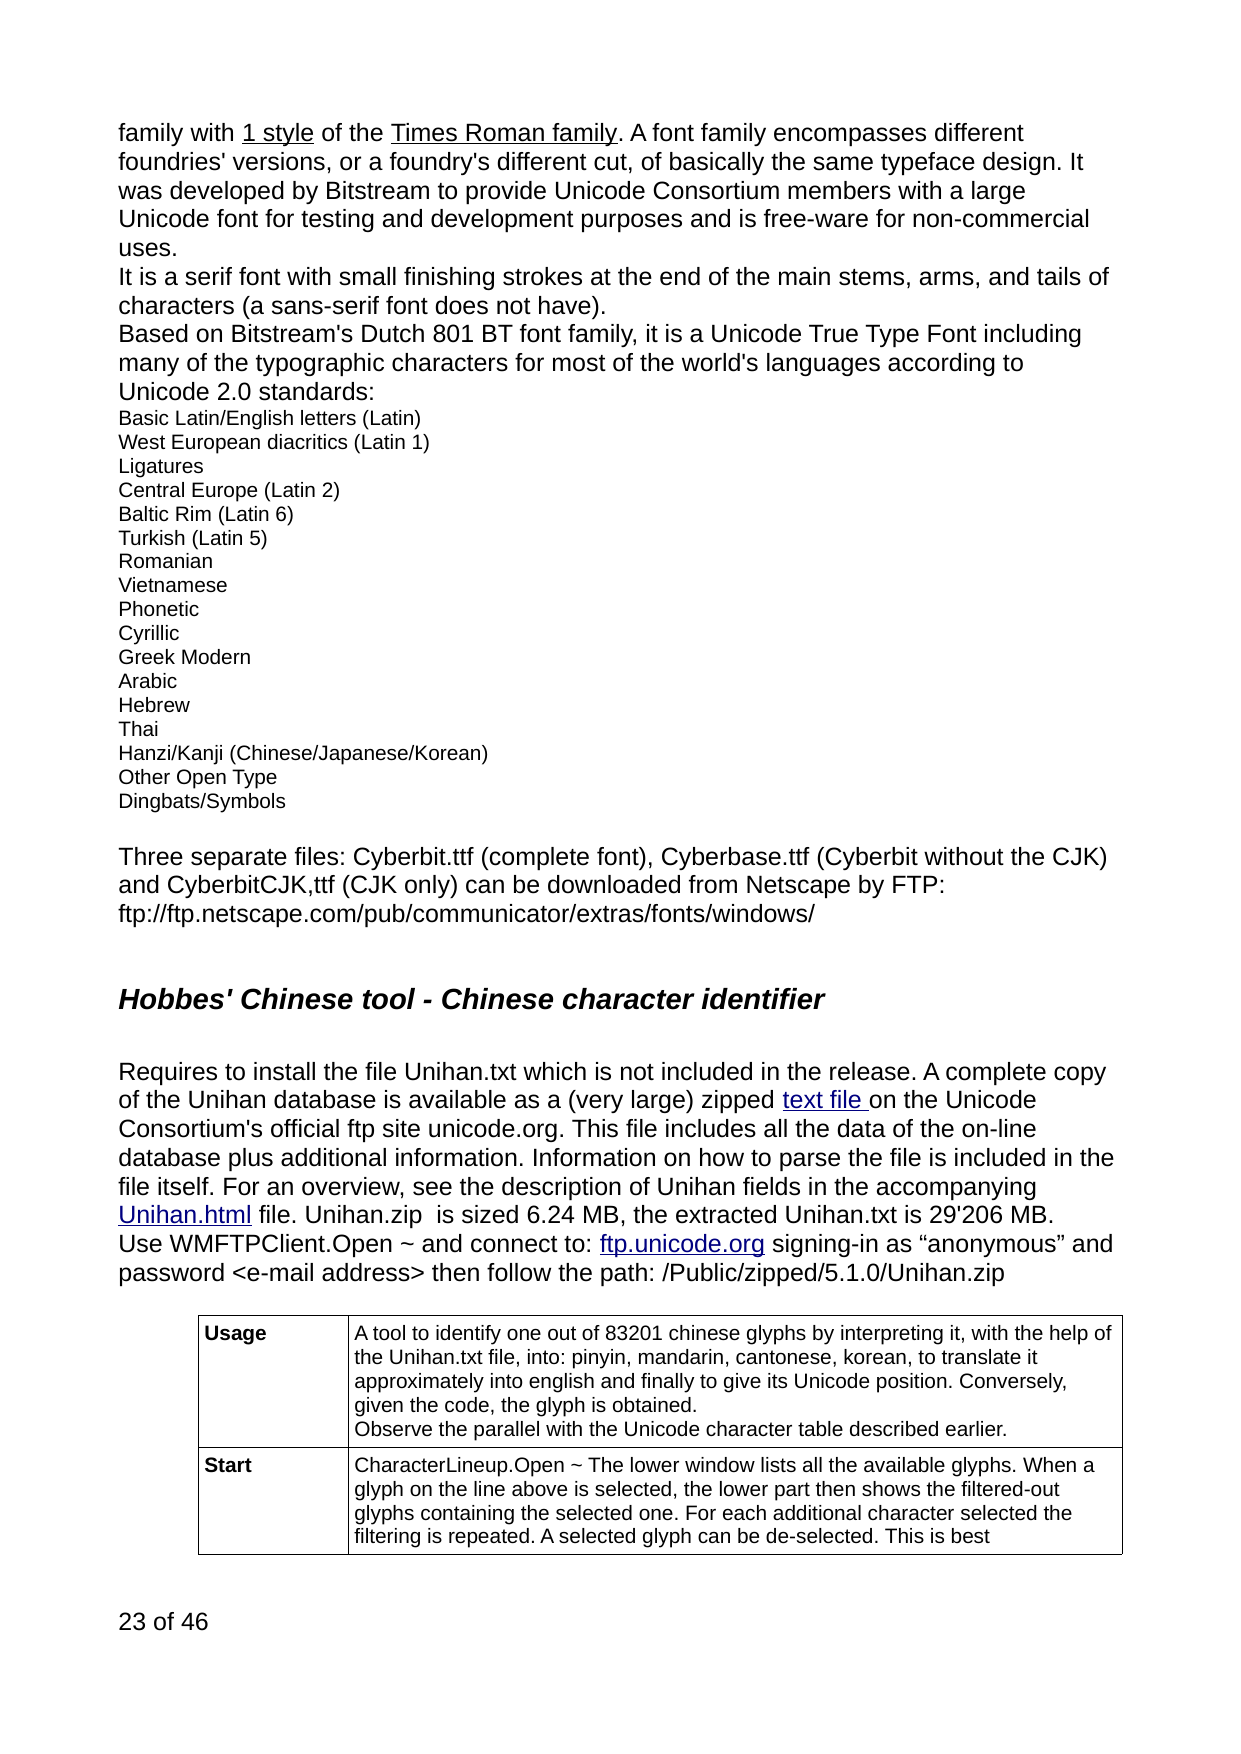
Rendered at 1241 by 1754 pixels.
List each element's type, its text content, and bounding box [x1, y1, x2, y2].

table_cell Start [199, 1448, 348, 1554]
text Central Europe (Latin 2) [118, 477, 1122, 501]
table_header Usage [199, 1316, 348, 1447]
text Hanzi/Kanji (Chinese/Japanese/Korean) [118, 741, 1122, 765]
text Use WMFTPClient.Open ~ and connect to: ftp.unicode.org signing-in as “anonymous” and password <e-mail address> then follow the path: /Public/zipped/5.1.0/Unihan.zip [118, 1229, 1122, 1286]
text West European diacritics (Latin 1) [118, 429, 1122, 453]
text Turkish (Latin 5) [118, 525, 1122, 549]
table_header A tool to identify one out of 83201 chinese glyphs by interpreting it, with the help of the Unihan.txt file, into: pinyin, mandarin, cantonese, korean, to translate it approximately into english and finally to give its Unicode position. Conversely, given the code, the glyph is obtained. Observe the parallel with the Unicode character table described earlier. [349, 1316, 1122, 1447]
text Dingbats/Symbols [118, 789, 1122, 813]
text Thai [118, 717, 1122, 741]
text It is a serif font with small finishing strokes at the end of the main stems, arms, and tails of characters (a sans-serif font does not have). [118, 262, 1122, 319]
text family with 1 style of the Times Roman family. A font family encompasses different foundries' versions, or a foundry's different cut, of basically the same typeface design. It was developed by Bitstream to provide Unicode Consortium members with a large Unicode font for testing and development purposes and is free-ware for non-commercial uses. [118, 118, 1122, 262]
text Basic Latin/English letters (Latin) [118, 406, 1122, 429]
text Three separate files: Cyberbit.ttf (complete font), Cyberbase.ttf (Cyberbit without the CJK) and CyberbitCJK,ttf (CJK only) can be downloaded from Netscape by FTP: ftp://ftp.netscape.com/pub/communicator/extras/fonts/windows/ [118, 842, 1122, 928]
text Ligatures [118, 453, 1122, 477]
text Romanian [118, 549, 1122, 573]
text Based on Bitstream's Dutch 801 BT font family, it is a Unicode True Type Font including many of the typographic characters for most of the world's languages according to Unicode 2.0 standards: [118, 319, 1122, 406]
table_cell CharacterLineup.Open ~ The lower window lists all the available glyphs. When a glyph on the line above is selected, the lower part then shows the filtered-out glyphs containing the selected one. For each additional character selected the filtering is repeated. A selected glyph can be de-selected. This is best [349, 1448, 1122, 1554]
text Hebrew [118, 693, 1122, 717]
subtitle Hobbes' Chinese tool - Chinese character identifier [118, 982, 1122, 1015]
text Baltic Rim (Latin 6) [118, 501, 1122, 525]
text Vietnamese [118, 573, 1122, 597]
text Phonetic [118, 597, 1122, 621]
text Greek Modern [118, 645, 1122, 669]
text Other Open Type [118, 765, 1122, 789]
text Requires to install the file Unihan.txt which is not included in the release. A complete copy of the Unihan database is available as a (very large) zipped text file on the Unicode Consortium's official ftp site unicode.org. This file includes all the data of the on-line database plus additional information. Information on how to parse the file is included in the file itself. For an overview, see the description of Unihan fields in the accompanying Unihan.html file. Unihan.zip is sized 6.24 MB, the extracted Unihan.txt is 29'206 MB. [118, 1056, 1122, 1229]
text Cyrillic [118, 621, 1122, 645]
text Arabic [118, 669, 1122, 693]
